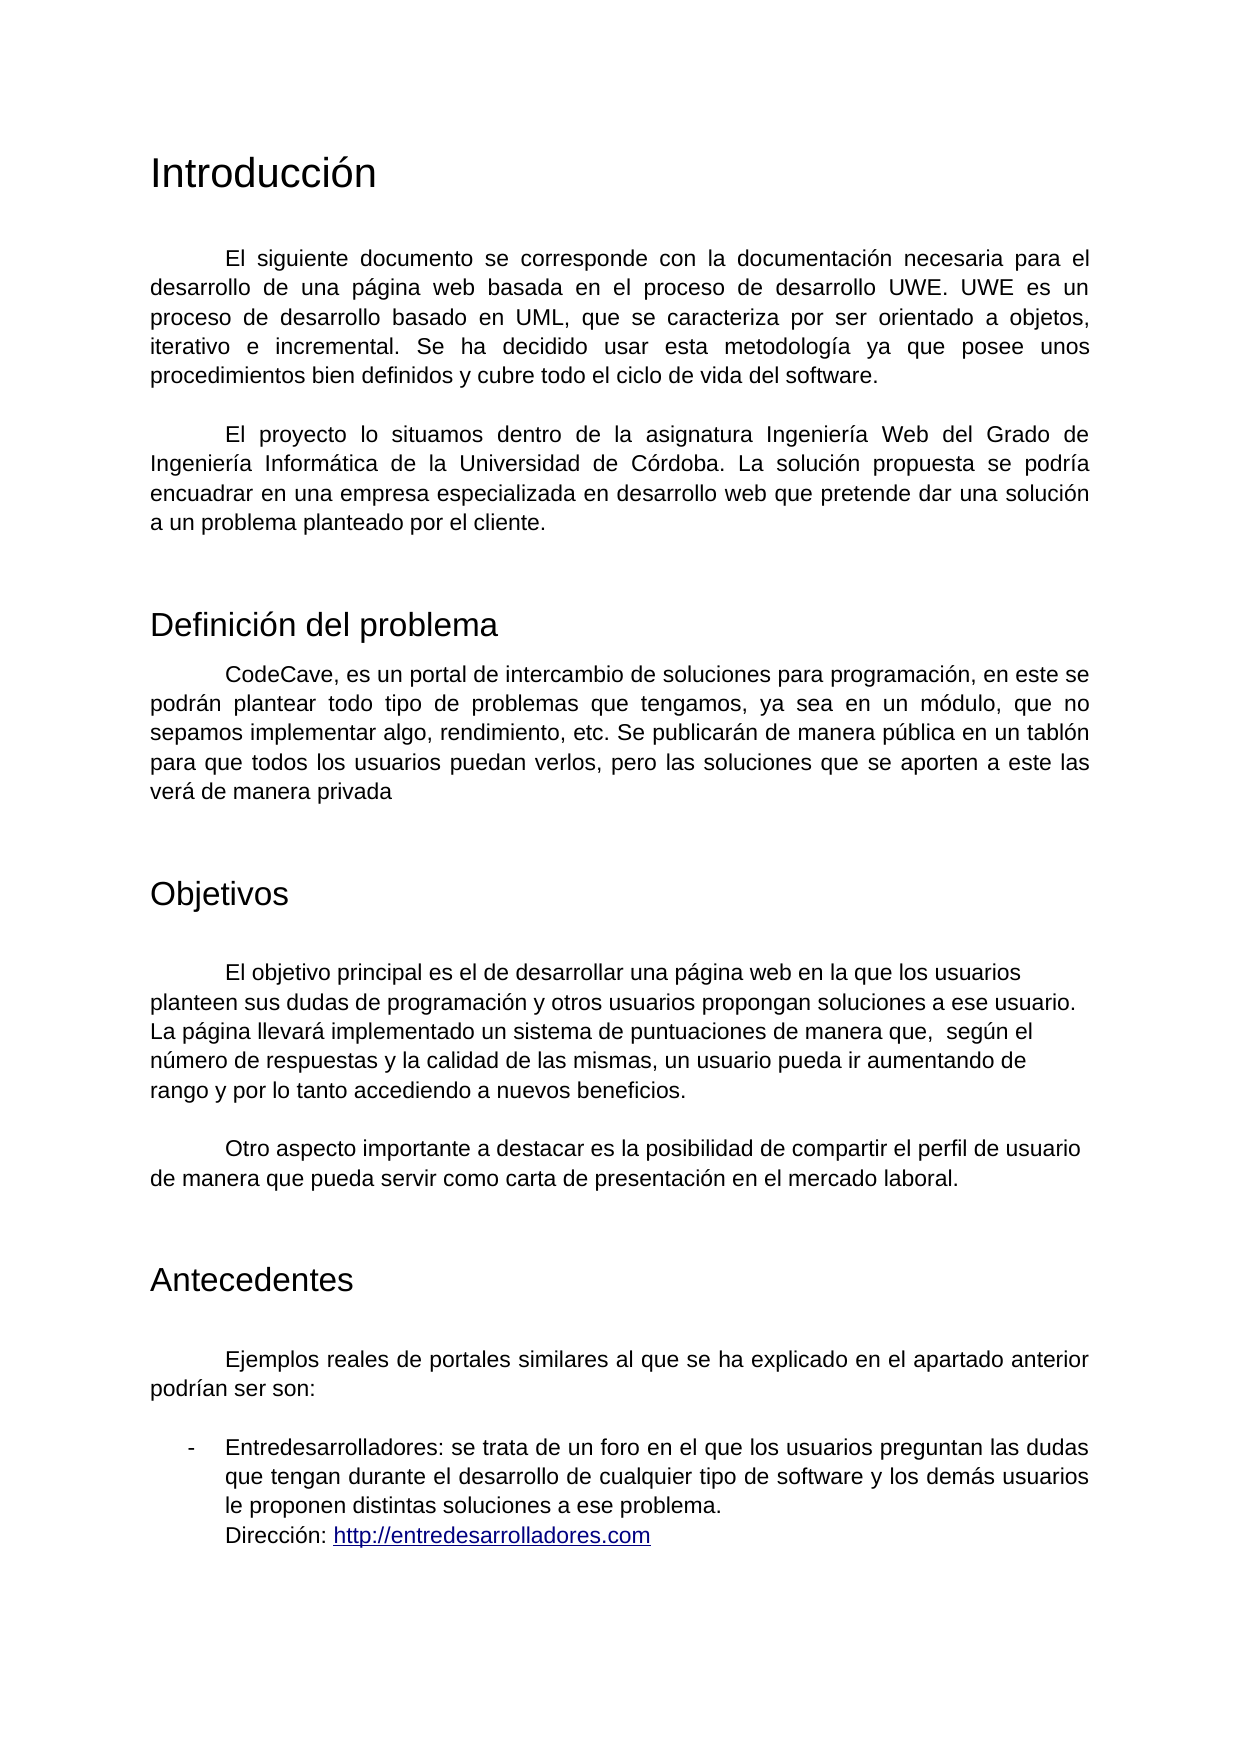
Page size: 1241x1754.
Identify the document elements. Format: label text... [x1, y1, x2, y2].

text El proyecto lo situamos dentro de la asignatura Ingeniería Web del Grado de Ingeniería Informática de la Universidad de Córdoba. La solución propuesta se podría encuadrar en una empresa especializada en desarrollo web que pretende dar una solución a un problema planteado por el cliente. [150, 422, 1091, 535]
text El objetivo principal es el de desarrollar una página web en la que los usuarios planteen sus dudas de programación y otros usuarios propongan soluciones a ese usuario. La página llevará implementado un sistema de puntuaciones de manera que, según el número de respuestas y la calidad de las mismas, un usuario pueda ir aumentando de rango y por lo tanto accediendo a nuevos beneficios. [150, 960, 1091, 1103]
text CodeCave, es un portal de intercambio de soluciones para programación, en este se podrán plantear todo tipo de problemas que tengamos, ya sea en un módulo, que no sepamos implementar algo, rendimiento, etc. Se publicarán de manera pública en un tablón para que todos los usuarios puedan verlos, pero las soluciones que se aporten a este las verá de manera privada [150, 661, 1091, 804]
subtitle Objetivos [150, 875, 1091, 912]
text El siguiente documento se corresponde con la documentación necesaria para el desarrollo de una página web basada en el proceso de desarrollo UWE. UWE es un proceso de desarrollo basado en UML, que se caracteriza por ser orientado a objetos, iterativo e incremental. Se ha decidido usar esta metodología ya que posee unos procedimientos bien definidos y cubre todo el ciclo de vida del software. [150, 245, 1091, 388]
subtitle Antecedentes [150, 1262, 1091, 1299]
text Ejemplos reales de portales similares al que se ha explicado en el apartado anterior podrían ser son: [150, 1346, 1091, 1401]
subtitle Definición del problema [150, 606, 1091, 643]
text Otro aspecto importante a destacar es la posibilidad de compartir el perfil de usuario de manera que pueda servir como carta de presentación en el mercado laboral. [150, 1136, 1091, 1191]
subtitle Introducción [150, 150, 1091, 197]
text Dirección: http://entredesarrolladores.com [150, 1523, 1091, 1548]
list Entredesarrolladores: se trata de un foro en el que los usuarios preguntan las dudas que tengan durante el desarrollo de cualquier tipo de software y los demás usuarios le proponen distintas soluciones a ese problema. [187, 1434, 1091, 1519]
